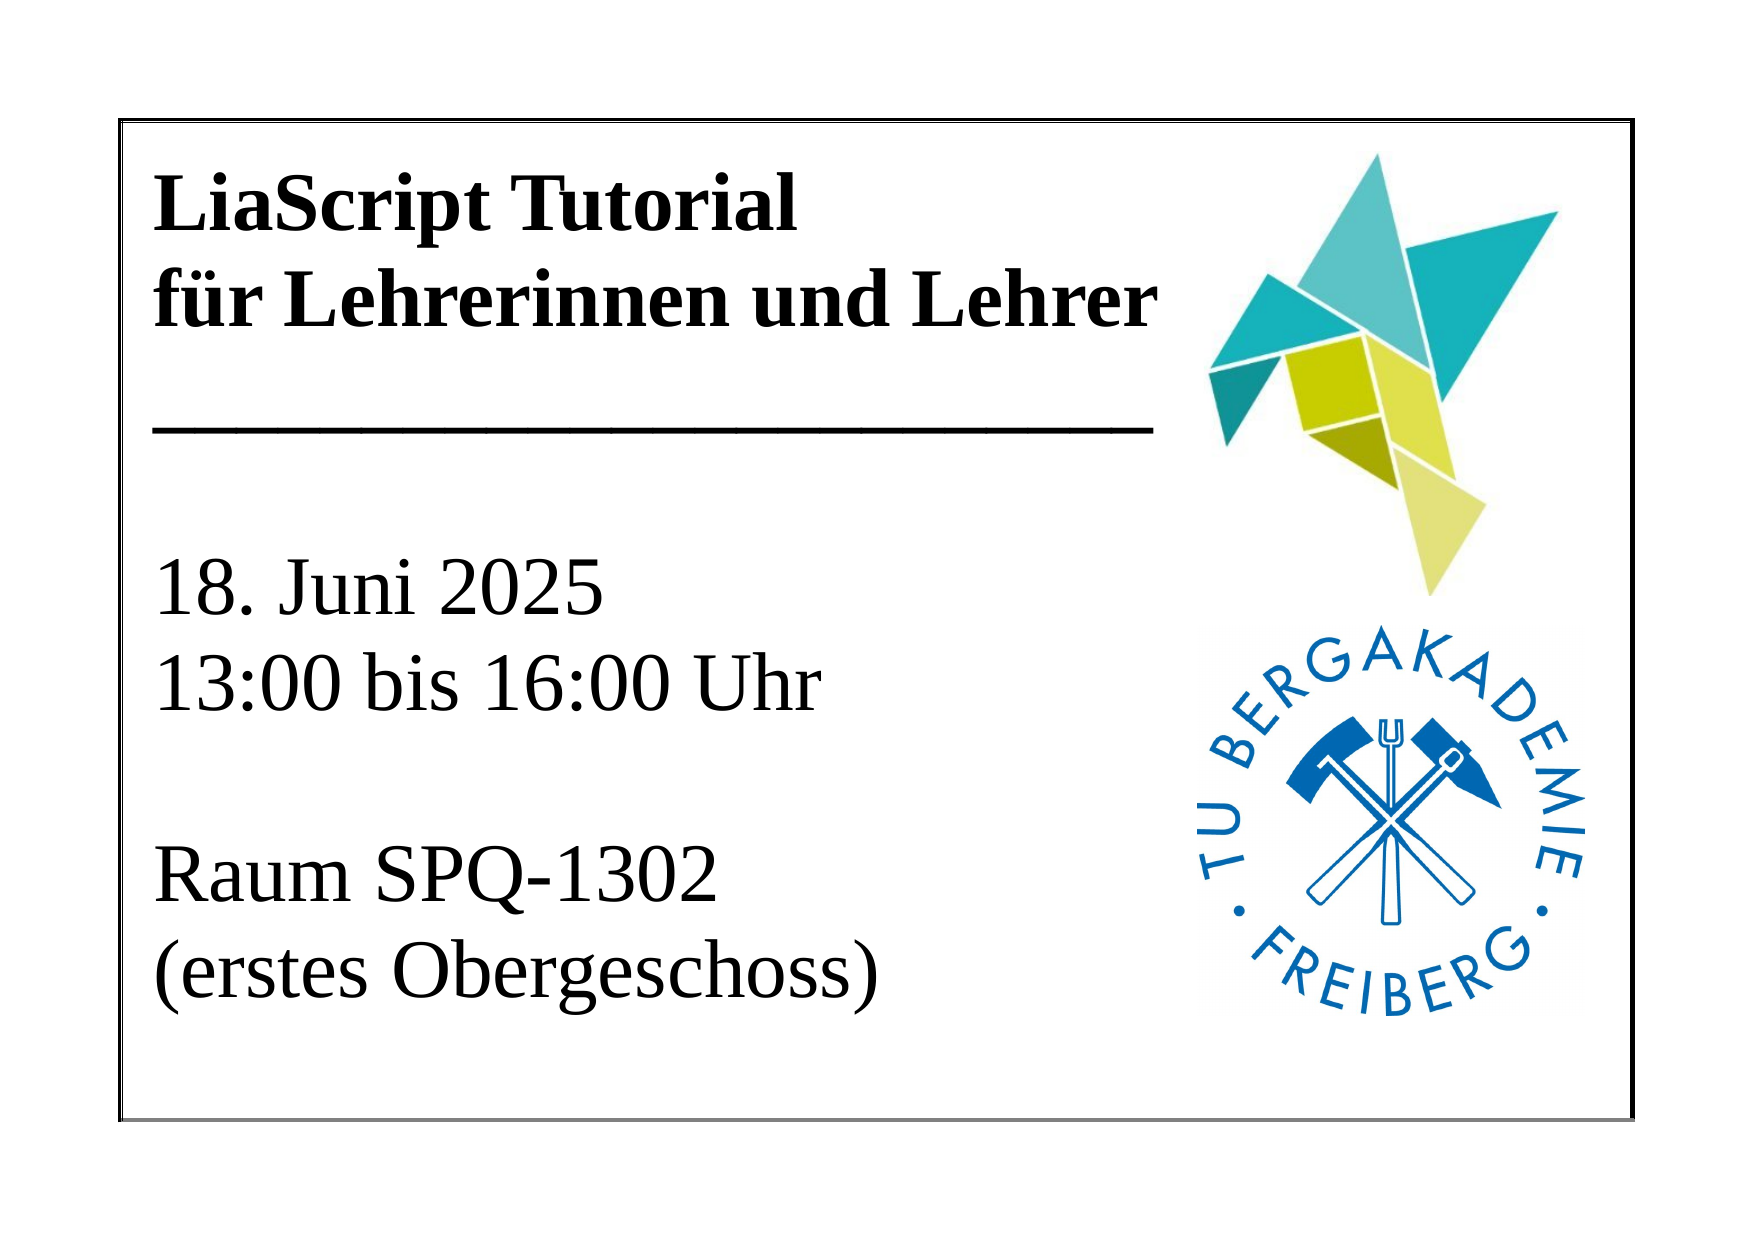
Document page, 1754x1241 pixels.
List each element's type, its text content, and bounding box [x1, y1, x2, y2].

text [1586, 824, 1601, 920]
text [1563, 153, 1601, 249]
text (erstes Obergeschoss) [153, 920, 1197, 1016]
text [1586, 632, 1601, 728]
text [1563, 345, 1601, 441]
text ________________________ [153, 345, 1203, 441]
text für Lehrerinnen und Lehrer [153, 249, 1203, 345]
text 18. Juni 2025 [153, 536, 1601, 632]
text Raum SPQ-1302 [153, 824, 1197, 920]
text LiaScript Tutorial [153, 153, 1203, 249]
picture [1203, 151, 1563, 596]
text [1586, 920, 1601, 1016]
text [1563, 249, 1601, 345]
text 13:00 bis 16:00 Uhr [153, 632, 1197, 728]
picture [1197, 625, 1586, 1016]
